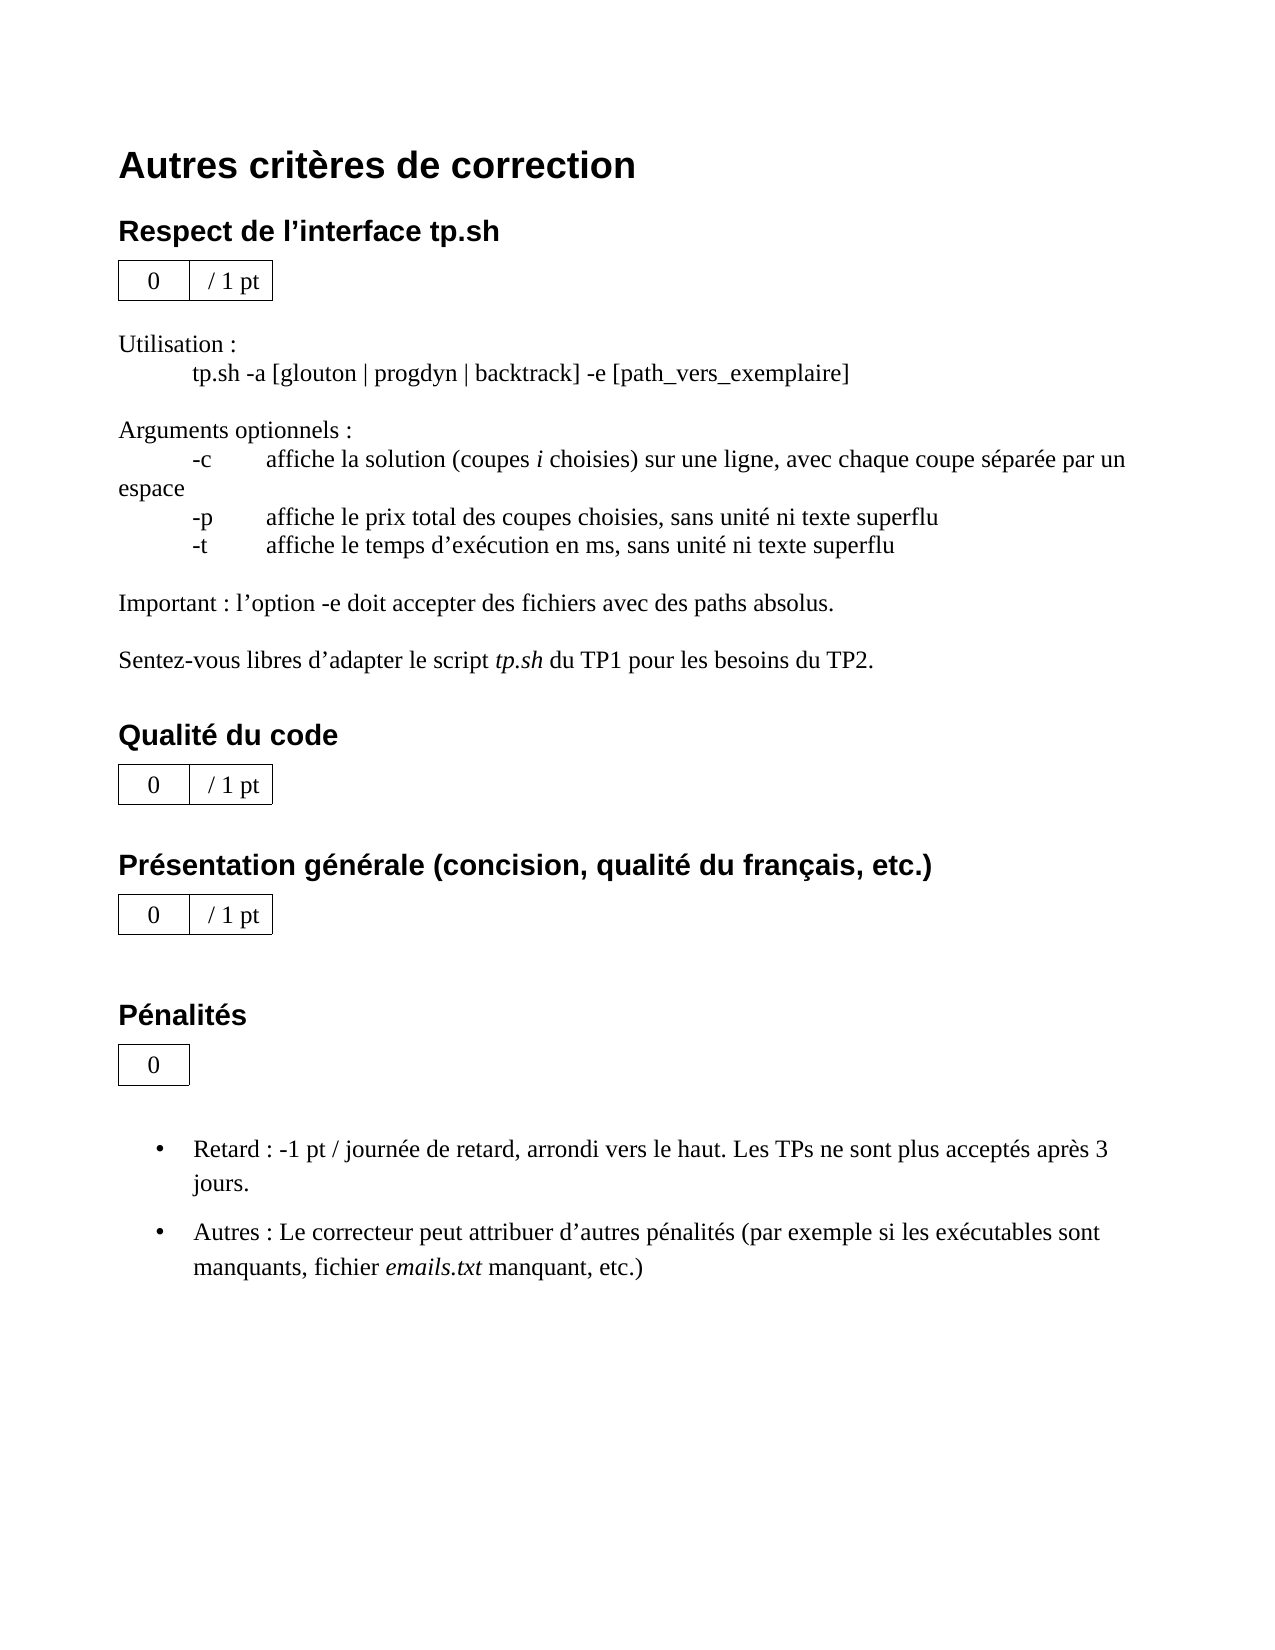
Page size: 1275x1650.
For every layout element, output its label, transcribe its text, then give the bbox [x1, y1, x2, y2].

list Retard : -1 pt / journée de retard, arrondi vers le haut. Les TPs ne sont plus acceptés après 3 jours. [156, 1134, 1157, 1197]
subtitle Qualité du code [118, 718, 1157, 751]
text Important : l’option -e doit accepter des fichiers avec des paths absolus. [118, 588, 1157, 617]
text Utilisation : [118, 329, 1157, 358]
text Arguments optionnels : [118, 416, 1157, 444]
text -t affiche le temps d’exécution en ms, sans unité ni texte superflu [118, 531, 1157, 559]
subtitle Présentation générale (concision, qualité du français, etc.) [118, 848, 1157, 881]
subtitle Autres critères de correction [118, 143, 1157, 187]
table_header / 1 pt [190, 765, 272, 804]
table_header 0 [119, 895, 189, 934]
text tp.sh -a [glouton | progdyn | backtrack] -e [path_vers_exemplaire] [118, 358, 1157, 387]
text -c affiche la solution (coupes i choisies) sur une ligne, avec chaque coupe séparée par un espace [118, 444, 1157, 502]
table_header 0 [119, 261, 189, 300]
list Autres : Le correcteur peut attribuer d’autres pénalités (par exemple si les exécutables sont manquants, fichier emails.txt manquant, etc.) [156, 1217, 1157, 1280]
text -p affiche le prix total des coupes choisies, sans unité ni texte superflu [118, 502, 1157, 531]
text Sentez-vous libres d’adapter le script tp.sh du TP1 pour les besoins du TP2. [118, 646, 1157, 674]
table_header / 1 pt [190, 261, 272, 300]
subtitle Pénalités [118, 998, 1157, 1032]
table_header 0 [119, 765, 189, 804]
table_header 0 [119, 1045, 189, 1084]
table_header / 1 pt [190, 895, 272, 934]
subtitle Respect de l’interface tp.sh [118, 214, 1157, 248]
